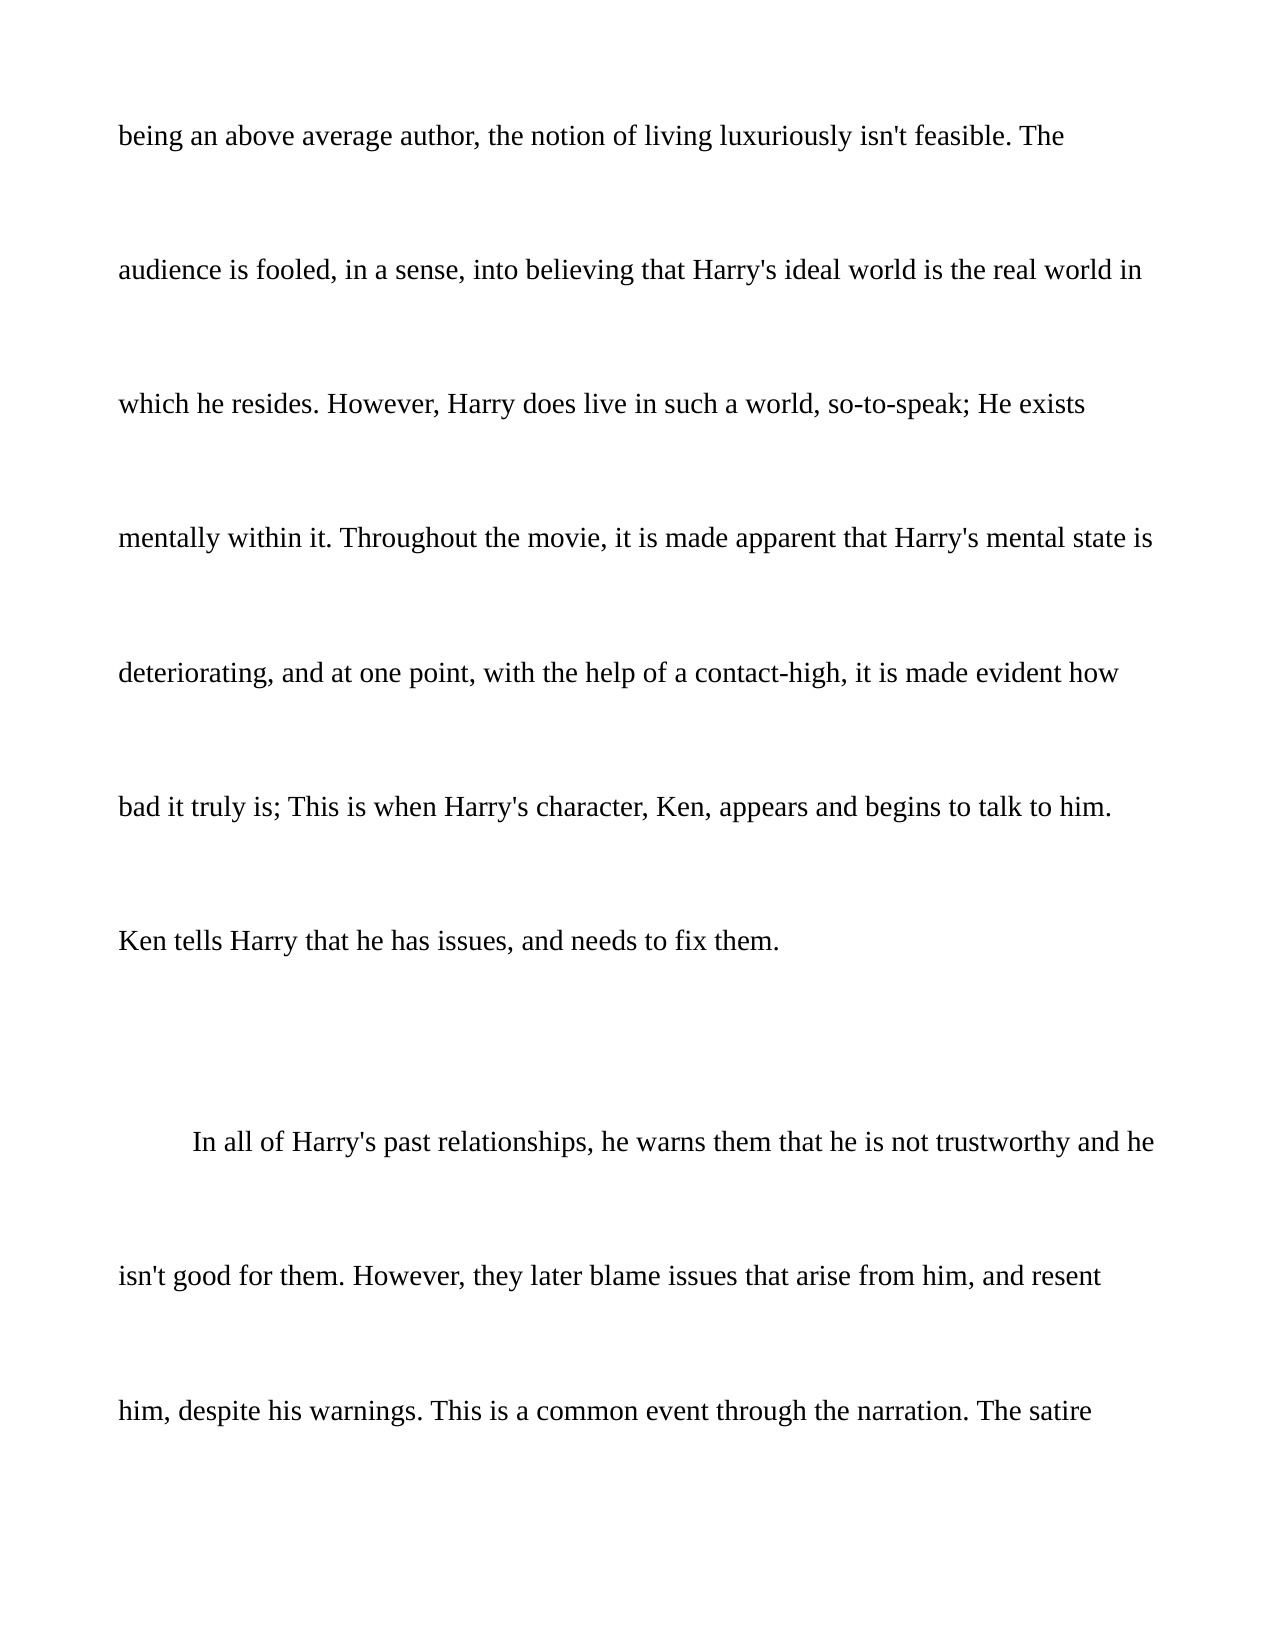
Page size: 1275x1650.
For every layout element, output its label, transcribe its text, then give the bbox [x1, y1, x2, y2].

text which he resides. However, Harry does live in such a world, so-to-speak; He exists [118, 386, 1157, 420]
text being an above average author, the notion of living luxuriously isn't feasible. The [118, 118, 1157, 152]
text him, despite his warnings. This is a common event through the narration. The satire [118, 1393, 1157, 1426]
text In all of Harry's past relationships, he warns them that he is not trustworthy and he [118, 1124, 1157, 1158]
text bad it truly is; This is when Harry's character, Ken, appears and begins to talk to him. [118, 789, 1157, 822]
text Ken tells Harry that he has issues, and needs to fix them. [118, 923, 1157, 957]
text audience is fooled, in a sense, into believing that Harry's ideal world is the real world in [118, 252, 1157, 286]
text mentally within it. Throughout the movie, it is made apparent that Harry's mental state is [118, 521, 1157, 554]
text isn't good for them. However, they later blame issues that arise from him, and resent [118, 1258, 1157, 1292]
text deteriorating, and at one point, with the help of a contact-high, it is made evident how [118, 655, 1157, 688]
